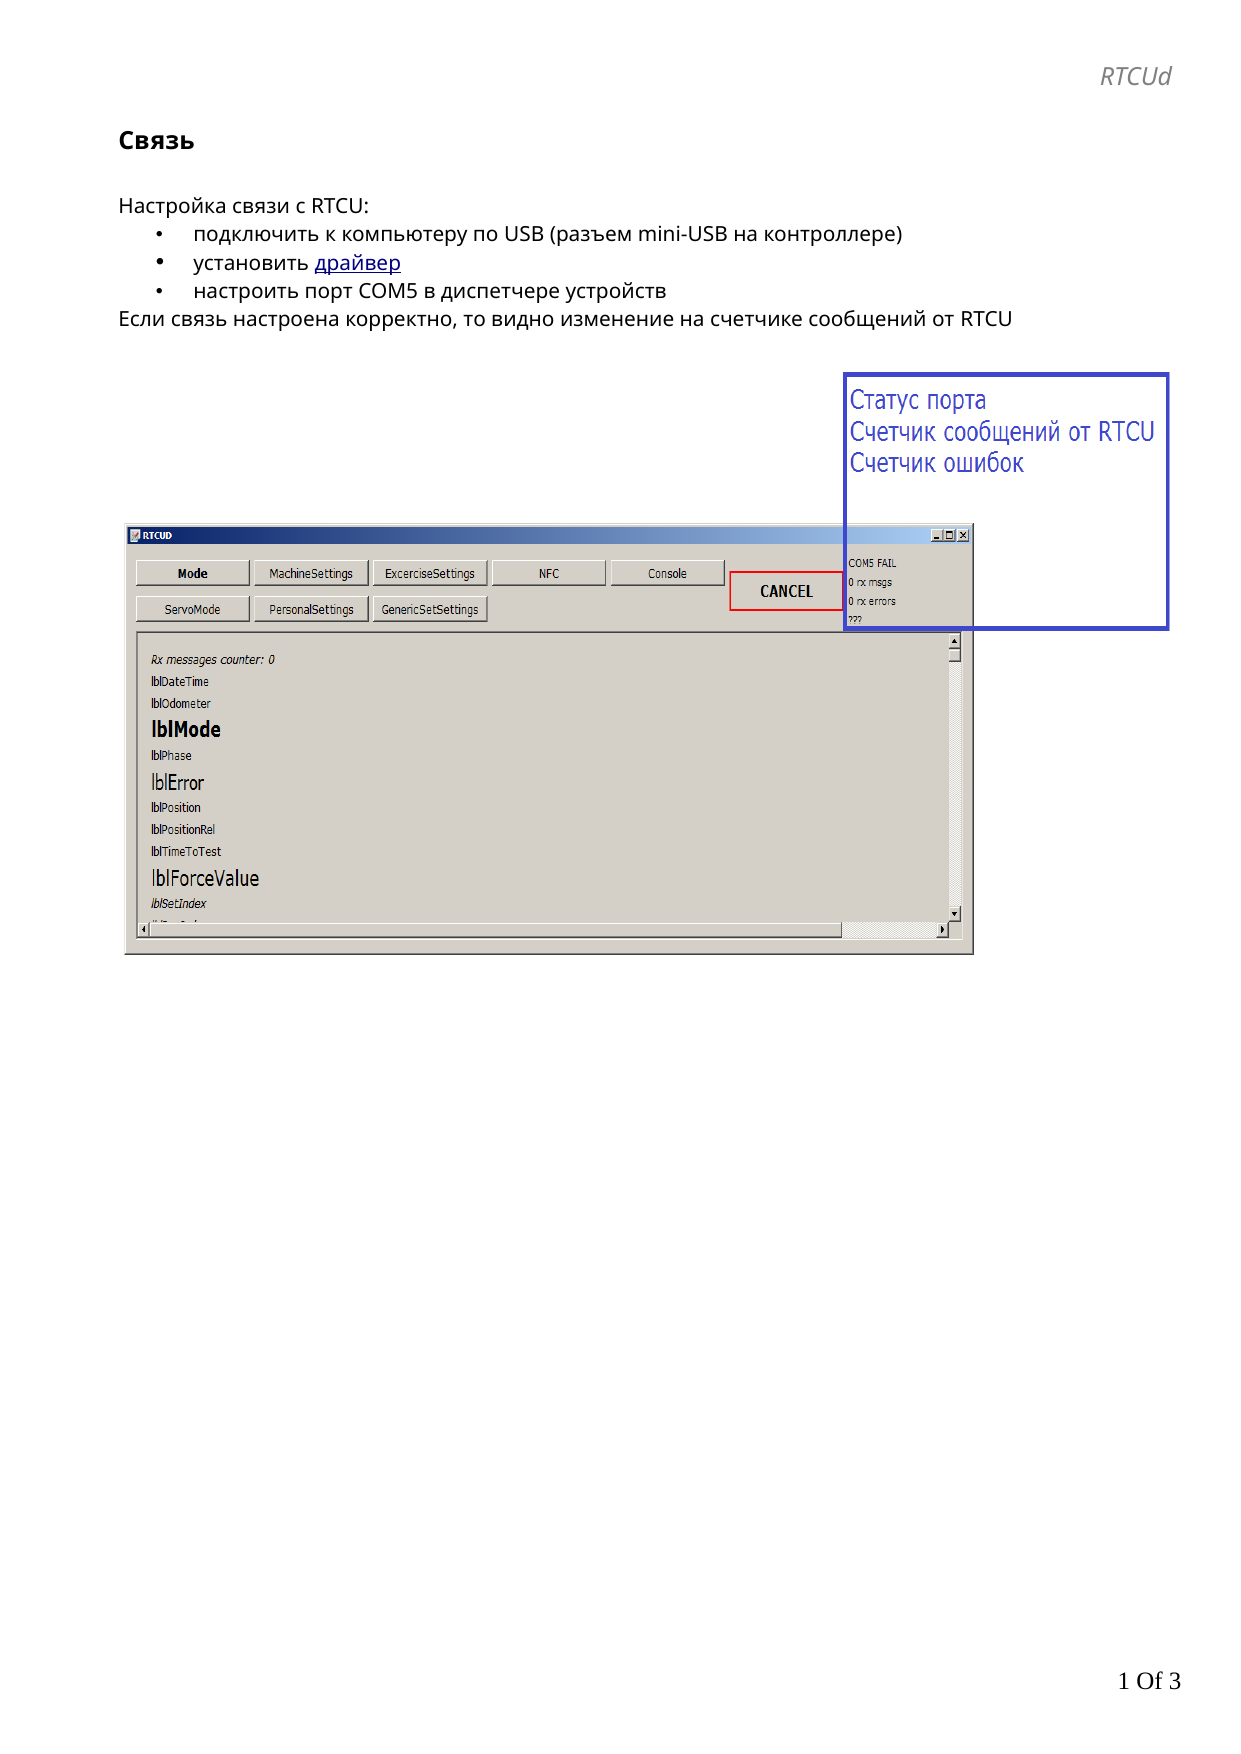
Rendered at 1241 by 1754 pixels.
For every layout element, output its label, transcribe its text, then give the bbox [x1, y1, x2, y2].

subtitle Связь [118, 123, 1181, 157]
text Если связь настроена корректно, то видно изменение на счетчике сообщений от RTCU [118, 304, 1181, 333]
list подключить к компьютеру по USB (разъем mini-USB на контроллере) [156, 219, 1181, 248]
text Настройка связи с RTCU: [118, 191, 1181, 219]
list установить драйвер [156, 248, 1181, 276]
list настроить порт COM5 в диспетчере устройств [156, 276, 1181, 304]
